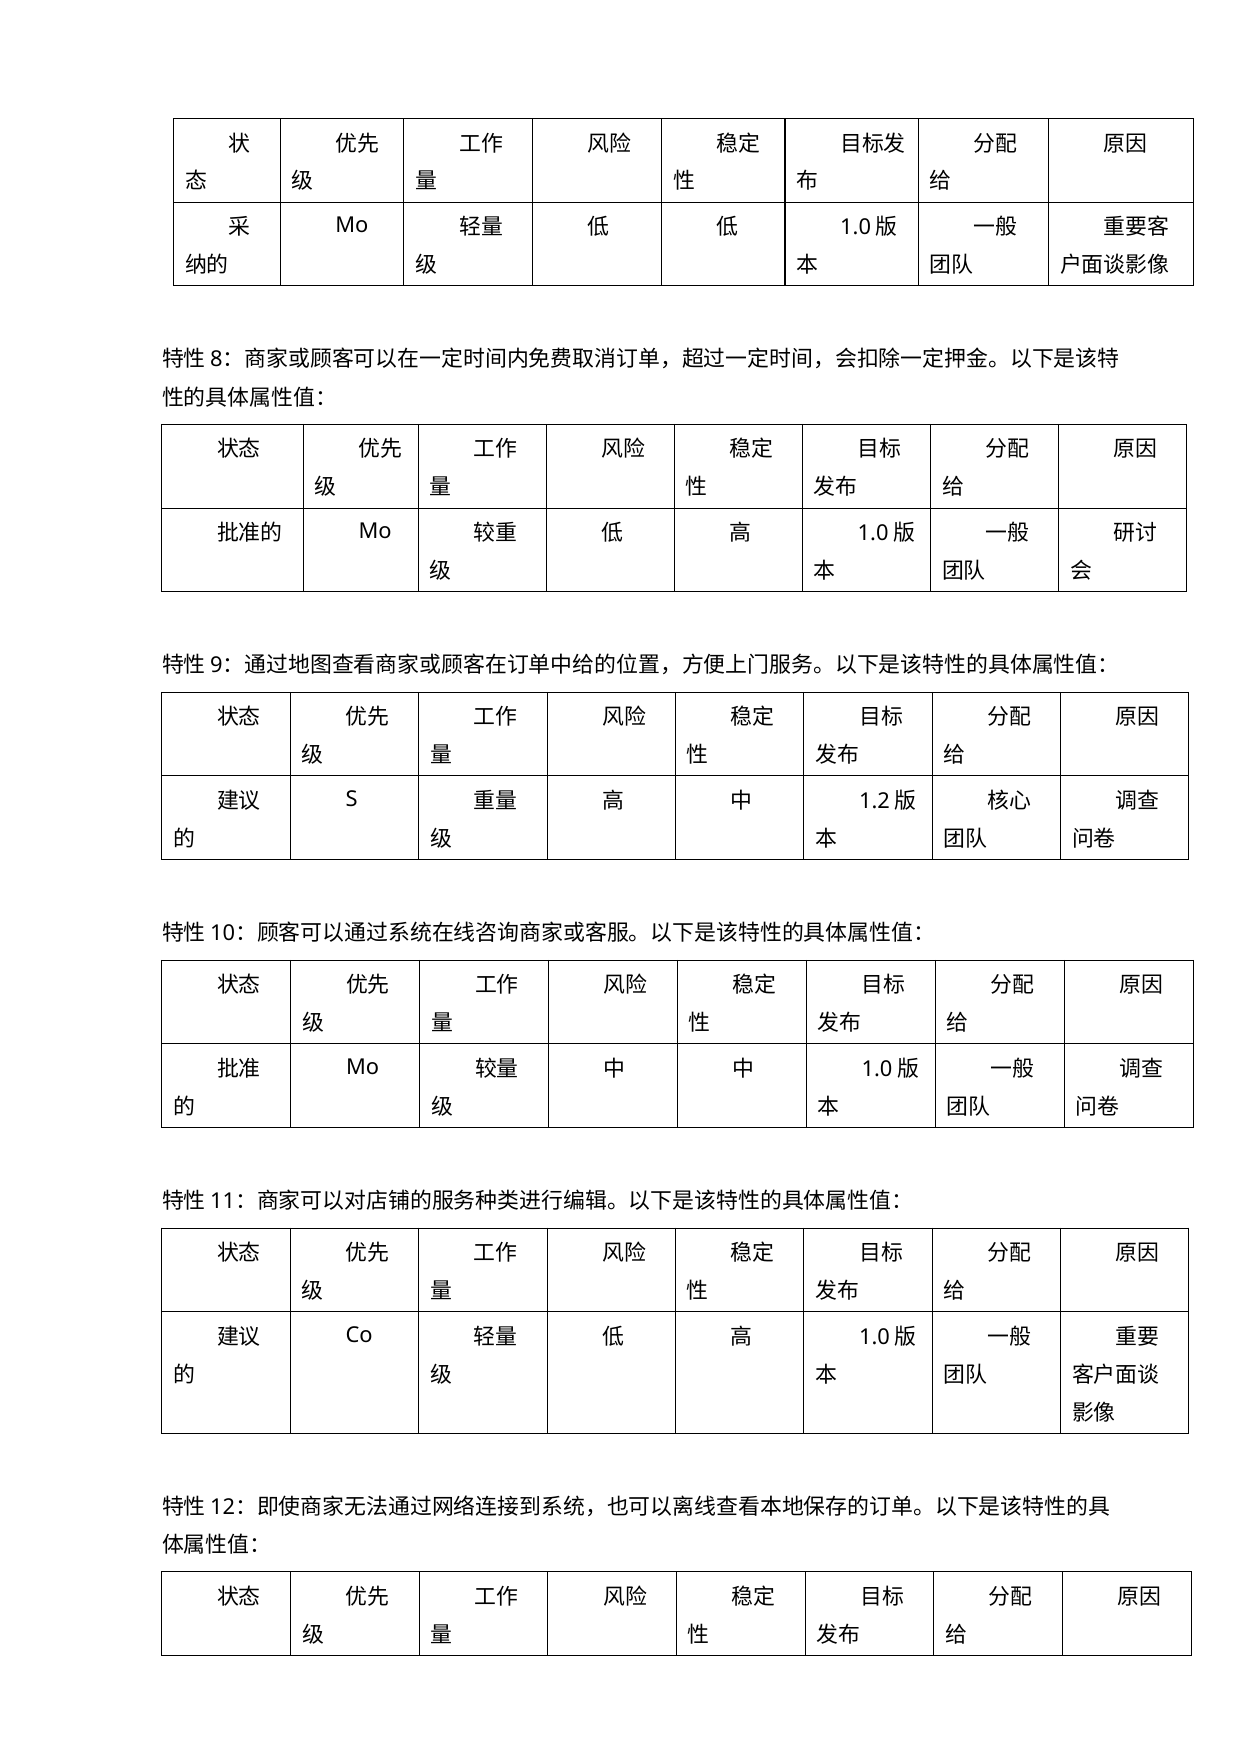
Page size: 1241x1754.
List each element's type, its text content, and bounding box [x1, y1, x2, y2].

table_header 风险 [548, 1572, 676, 1655]
table_header 目标发布 [803, 425, 930, 507]
table_header 稳定性 [676, 693, 803, 775]
table_cell Mo [304, 509, 418, 591]
table_cell 一般团队 [933, 1312, 1060, 1433]
table_header 工作量 [404, 119, 532, 202]
table_header 状态 [162, 961, 290, 1043]
text 特性9：通过地图查看商家或顾客在订单中给的位置，方便上门服务。以下是该特性的具体属性值： [162, 647, 1122, 679]
table_header 优先级 [291, 961, 419, 1043]
table_cell 重要客户面谈影像 [1061, 1312, 1188, 1433]
table_cell 高 [675, 509, 802, 591]
table_header 目标发布 [786, 119, 918, 202]
table_cell 一般团队 [919, 203, 1048, 285]
table_cell 核心团队 [933, 776, 1060, 859]
table_cell 批准的 [162, 1044, 290, 1127]
table_header 稳定性 [662, 119, 784, 202]
table_header 分配给 [933, 693, 1060, 775]
table_cell 高 [676, 1312, 803, 1433]
table_cell 低 [547, 509, 674, 591]
table_cell Mo [281, 203, 403, 285]
table_header 原因 [1065, 961, 1193, 1043]
table_header 稳定性 [676, 1229, 803, 1311]
table_header 分配给 [933, 1229, 1060, 1311]
table_header 状态 [162, 693, 290, 775]
table_header 优先级 [304, 425, 418, 507]
table_cell 重量级 [419, 776, 547, 859]
table_cell 批准的 [162, 509, 303, 591]
table_header 状态 [162, 1572, 290, 1655]
table_cell 中 [678, 1044, 806, 1127]
table_cell 低 [533, 203, 661, 285]
table_cell 1.0版本 [804, 1312, 932, 1433]
table_header 优先级 [291, 1572, 419, 1655]
table_header 原因 [1049, 119, 1193, 202]
table_header 工作量 [419, 693, 547, 775]
text 特性11：商家可以对店铺的服务种类进行编辑。以下是该特性的具体属性值： [162, 1183, 1122, 1215]
table_header 风险 [547, 425, 674, 507]
table_header 分配给 [934, 1572, 1062, 1655]
table_header 工作量 [419, 425, 546, 507]
table_header 稳定性 [675, 425, 802, 507]
table_cell 高 [548, 776, 675, 859]
table_header 优先级 [291, 1229, 418, 1311]
table_cell 低 [662, 203, 784, 285]
table_header 风险 [548, 693, 675, 775]
table_header 稳定性 [678, 961, 806, 1043]
table_header 原因 [1063, 1572, 1191, 1655]
table_header 工作量 [420, 961, 548, 1043]
table_cell Co [291, 1312, 418, 1433]
table_header 风险 [549, 961, 677, 1043]
table_header 稳定性 [677, 1572, 805, 1655]
table_header 目标发布 [804, 693, 932, 775]
table_cell 一般团队 [931, 509, 1058, 591]
table_cell 建议的 [162, 1312, 290, 1433]
table_cell 中 [676, 776, 803, 859]
table_cell 重要客户面谈影像 [1049, 203, 1193, 285]
table_header 原因 [1061, 1229, 1188, 1311]
table_cell 低 [548, 1312, 675, 1433]
table_cell 轻量级 [404, 203, 532, 285]
table_header 目标发布 [806, 1572, 933, 1655]
table_header 目标发布 [804, 1229, 932, 1311]
table_cell 较量级 [420, 1044, 548, 1127]
table_header 状态 [162, 425, 303, 507]
table_header 状态 [162, 1229, 290, 1311]
table_header 目标发布 [807, 961, 935, 1043]
table_header 原因 [1061, 693, 1188, 775]
table_cell 调查问卷 [1061, 776, 1188, 859]
text 特性12：即使商家无法通过网络连接到系统，也可以离线查看本地保存的订单。以下是该特性的具体属性值： [162, 1489, 1122, 1558]
table_cell 1.0版本 [803, 509, 930, 591]
table_header 风险 [548, 1229, 675, 1311]
table_header 分配给 [919, 119, 1048, 202]
table_cell 建议的 [162, 776, 290, 859]
table_header 分配给 [931, 425, 1058, 507]
table_header 优先级 [281, 119, 403, 202]
table_cell Mo [291, 1044, 419, 1127]
table_cell 轻量级 [419, 1312, 547, 1433]
table_cell 1.0版本 [807, 1044, 935, 1127]
table_cell 较重级 [419, 509, 546, 591]
table_header 工作量 [420, 1572, 547, 1655]
table_cell 1.0版本 [786, 203, 918, 285]
table_header 优先级 [291, 693, 418, 775]
text 特性10：顾客可以通过系统在线咨询商家或客服。以下是该特性的具体属性值： [162, 915, 1122, 947]
table_header 工作量 [419, 1229, 547, 1311]
table_cell S [291, 776, 418, 859]
table_cell 研讨会 [1059, 509, 1186, 591]
table_cell 一般团队 [936, 1044, 1064, 1127]
table_header 状态 [174, 119, 280, 202]
table_header 原因 [1059, 425, 1186, 507]
table_cell 中 [549, 1044, 677, 1127]
table_cell 采纳的 [174, 203, 280, 285]
text 特性8：商家或顾客可以在一定时间内免费取消订单，超过一定时间，会扣除一定押金。以下是该特性的具体属性值： [162, 341, 1122, 411]
table_cell 调查问卷 [1065, 1044, 1193, 1127]
table_cell 1.2版本 [804, 776, 932, 859]
table_header 分配给 [936, 961, 1064, 1043]
table_header 风险 [533, 119, 661, 202]
